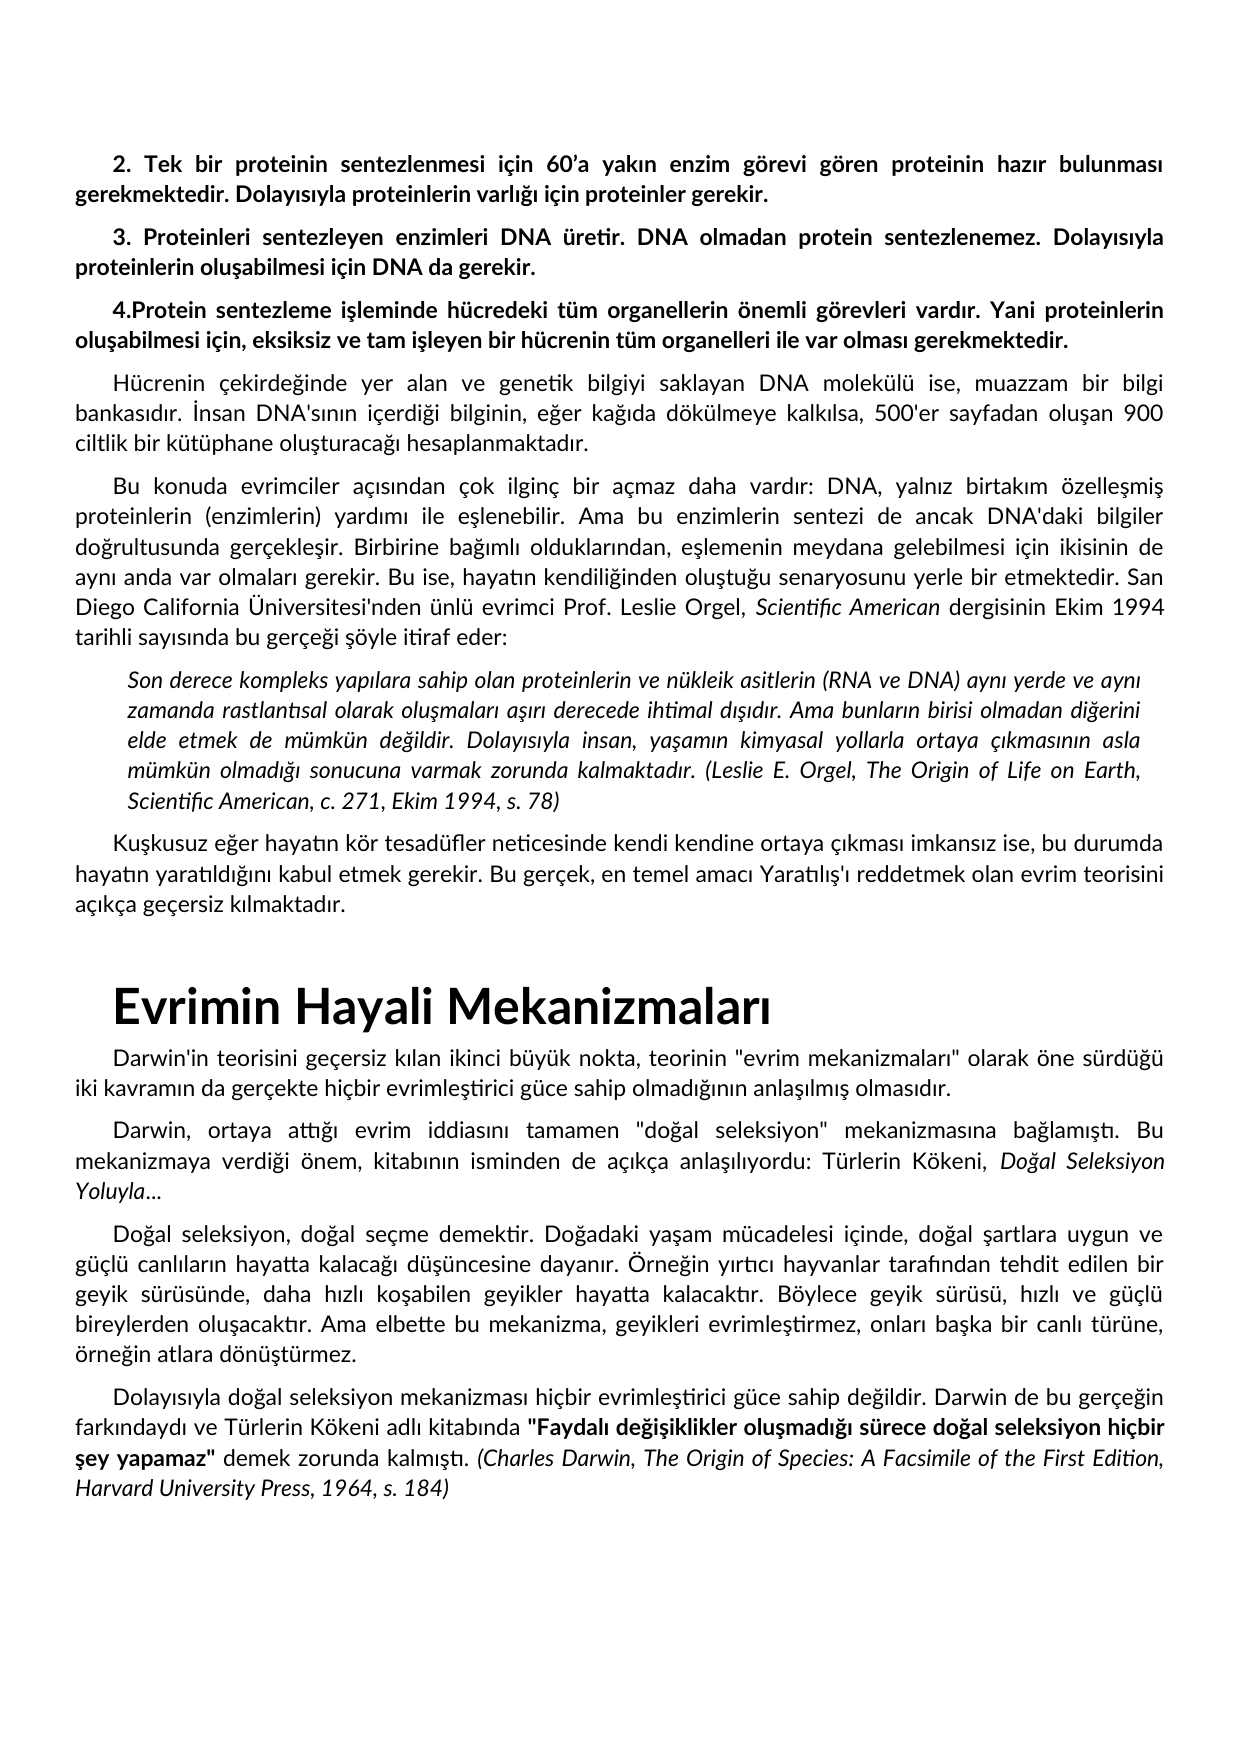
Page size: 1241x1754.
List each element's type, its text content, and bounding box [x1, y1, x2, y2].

subtitle Evrimin Hayali Mekanizmaları [112, 975, 1165, 1035]
text Son derece kompleks yapılara sahip olan proteinlerin ve nükleik asitlerin (RNA ve DNA) aynı yerde ve aynı zamanda rastlantısal olarak oluşmaları aşırı derecede ihtimal dışıdır. Ama bunların birisi olmadan diğerini elde etmek de mümkün değildir. Dolayısıyla insan, yaşamın kimyasal yollarla ortaya çıkmasının asla mümkün olmadığı sonucuna varmak zorunda kalmaktadır. (Leslie E. Orgel, The Origin of Life on Earth, Scientific American, c. 271, Ekim 1994, s. 78) [127, 666, 1143, 814]
text Darwin'in teorisini geçersiz kılan ikinci büyük nokta, teorinin "evrim mekanizmaları" olarak öne sürdüğü iki kavramın da gerçekte hiçbir evrimleştirici güce sahip olmadığının anlaşılmış olmasıdır. [75, 1043, 1165, 1101]
text Kuşkusuz eğer hayatın kör tesadüfler neticesinde kendi kendine ortaya çıkması imkansız ise, bu durumda hayatın yaratıldığını kabul etmek gerekir. Bu gerçek, en temel amacı Yaratılış'ı reddetmek olan evrim teorisini açıkça geçersiz kılmaktadır. [75, 829, 1165, 917]
text 2. Tek bir proteinin sentezlenmesi için 60’a yakın enzim görevi gören proteinin hazır bulunması gerekmektedir. Dolayısıyla proteinlerin varlığı için proteinler gerekir. [75, 150, 1165, 208]
text Hücrenin çekirdeğinde yer alan ve genetik bilgiyi saklayan DNA molekülü ise, muazzam bir bilgi bankasıdır. İnsan DNA'sının içerdiği bilginin, eğer kağıda dökülmeye kalkılsa, 500'er sayfadan oluşan 900 ciltlik bir kütüphane oluşturacağı hesaplanmaktadır. [75, 369, 1165, 457]
text Bu konuda evrimciler açısından çok ilginç bir açmaz daha vardır: DNA, yalnız birtakım özelleşmiş proteinlerin (enzimlerin) yardımı ile eşlenebilir. Ama bu enzimlerin sentezi de ancak DNA'daki bilgiler doğrultusunda gerçekleşir. Birbirine bağımlı olduklarından, eşlemenin meydana gelebilmesi için ikisinin de aynı anda var olmaları gerekir. Bu ise, hayatın kendiliğinden oluştuğu senaryosunu yerle bir etmektedir. San Diego California Üniversitesi'nden ünlü evrimci Prof. Leslie Orgel, Scientific American dergisinin Ekim 1994 tarihli sayısında bu gerçeği şöyle itiraf eder: [75, 472, 1165, 650]
text Darwin, ortaya attığı evrim iddiasını tamamen "doğal seleksiyon" mekanizmasına bağlamıştı. Bu mekanizmaya verdiği önem, kitabının isminden de açıkça anlaşılıyordu: Türlerin Kökeni, Doğal Seleksiyon Yoluyla... [75, 1116, 1165, 1204]
text Dolayısıyla doğal seleksiyon mekanizması hiçbir evrimleştirici güce sahip değildir. Darwin de bu gerçeğin farkındaydı ve Türlerin Kökeni adlı kitabında "Faydalı değişiklikler oluşmadığı sürece doğal seleksiyon hiçbir şey yapamaz" demek zorunda kalmıştı. (Charles Darwin, The Origin of Species: A Facsimile of the First Edition, Harvard University Press, 1964, s. 184) [75, 1383, 1165, 1501]
text 3. Proteinleri sentezleyen enzimleri DNA üretir. DNA olmadan protein sentezlenemez. Dolayısıyla proteinlerin oluşabilmesi için DNA da gerekir. [75, 223, 1165, 281]
text Doğal seleksiyon, doğal seçme demektir. Doğadaki yaşam mücadelesi içinde, doğal şartlara uygun ve güçlü canlıların hayatta kalacağı düşüncesine dayanır. Örneğin yırtıcı hayvanlar tarafından tehdit edilen bir geyik sürüsünde, daha hızlı koşabilen geyikler hayatta kalacaktır. Böylece geyik sürüsü, hızlı ve güçlü bireylerden oluşacaktır. Ama elbette bu mekanizma, geyikleri evrimleştirmez, onları başka bir canlı türüne, örneğin atlara dönüştürmez. [75, 1219, 1165, 1368]
text 4.Protein sentezleme işleminde hücredeki tüm organellerin önemli görevleri vardır. Yani proteinlerin oluşabilmesi için, eksiksiz ve tam işleyen bir hücrenin tüm organelleri ile var olması gerekmektedir. [75, 296, 1165, 353]
